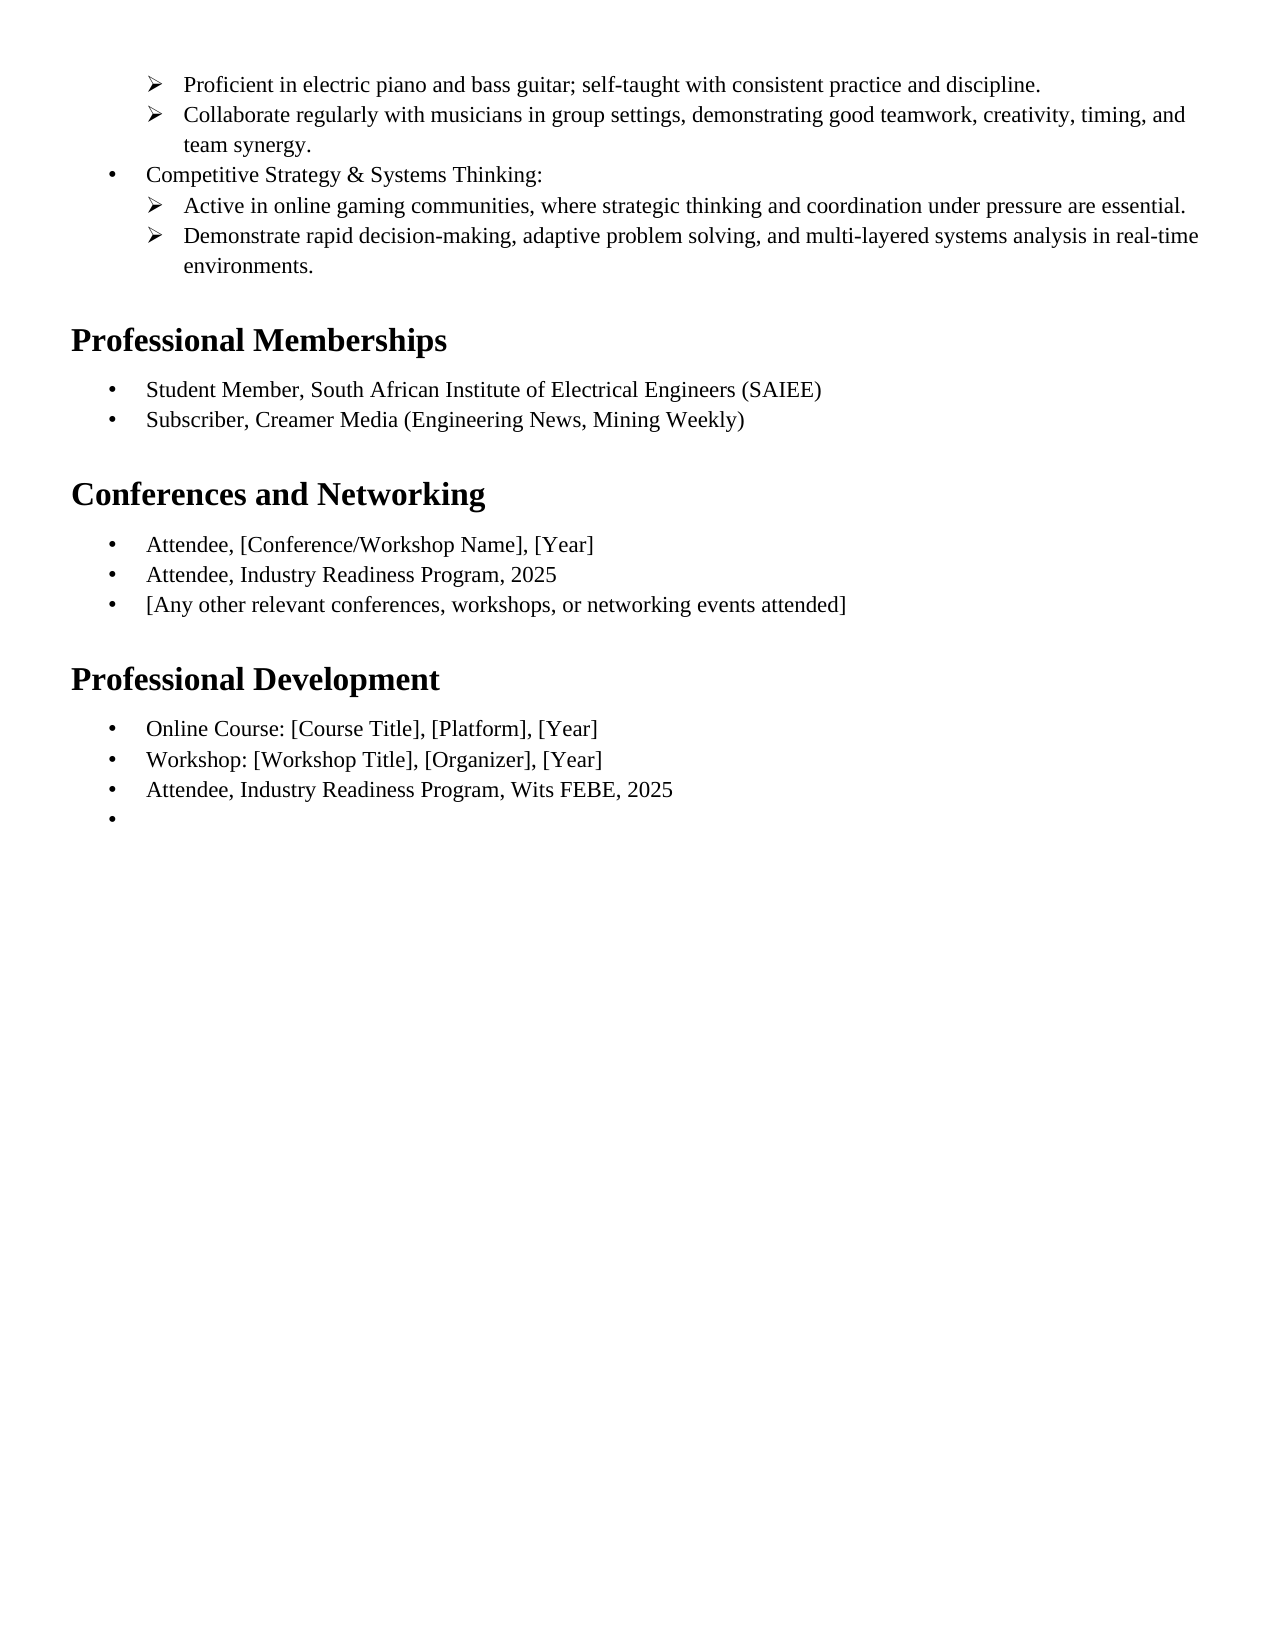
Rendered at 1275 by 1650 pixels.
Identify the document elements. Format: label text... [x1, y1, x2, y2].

list [Any other relevant conferences, workshops, or networking events attended] [108, 591, 1204, 618]
list Workshop: [Workshop Title], [Organizer], [Year] [108, 746, 1204, 772]
list Demonstrate rapid decision-making, adaptive problem solving, and multi-layered systems analysis in real-time environments. [146, 222, 1204, 278]
list Attendee, [Conference/Workshop Name], [Year] [108, 531, 1204, 557]
list Attendee, Industry Readiness Program, 2025 [108, 561, 1204, 587]
list Proficient in electric piano and bass guitar; self-taught with consistent practice and discipline. [146, 71, 1204, 97]
list Subscriber, Creamer Media (Engineering News, Mining Weekly) [108, 407, 1204, 433]
list Competitive Strategy & Systems Thinking: [108, 161, 1204, 188]
list Online Course: [Course Title], [Platform], [Year] [108, 716, 1204, 742]
subtitle Professional Development [71, 659, 1204, 697]
list Attendee, Industry Readiness Program, Wits FEBE, 2025 [108, 776, 1204, 802]
list Collaborate regularly with musicians in group settings, demonstrating good teamwork, creativity, timing, and team synergy. [146, 101, 1204, 158]
list Student Member, South African Institute of Electrical Engineers (SAIEE) [108, 376, 1204, 403]
subtitle Conferences and Networking [71, 474, 1204, 513]
list Active in online gaming communities, where strategic thinking and coordination under pressure are essential. [146, 192, 1204, 218]
subtitle Professional Memberships [71, 320, 1204, 358]
